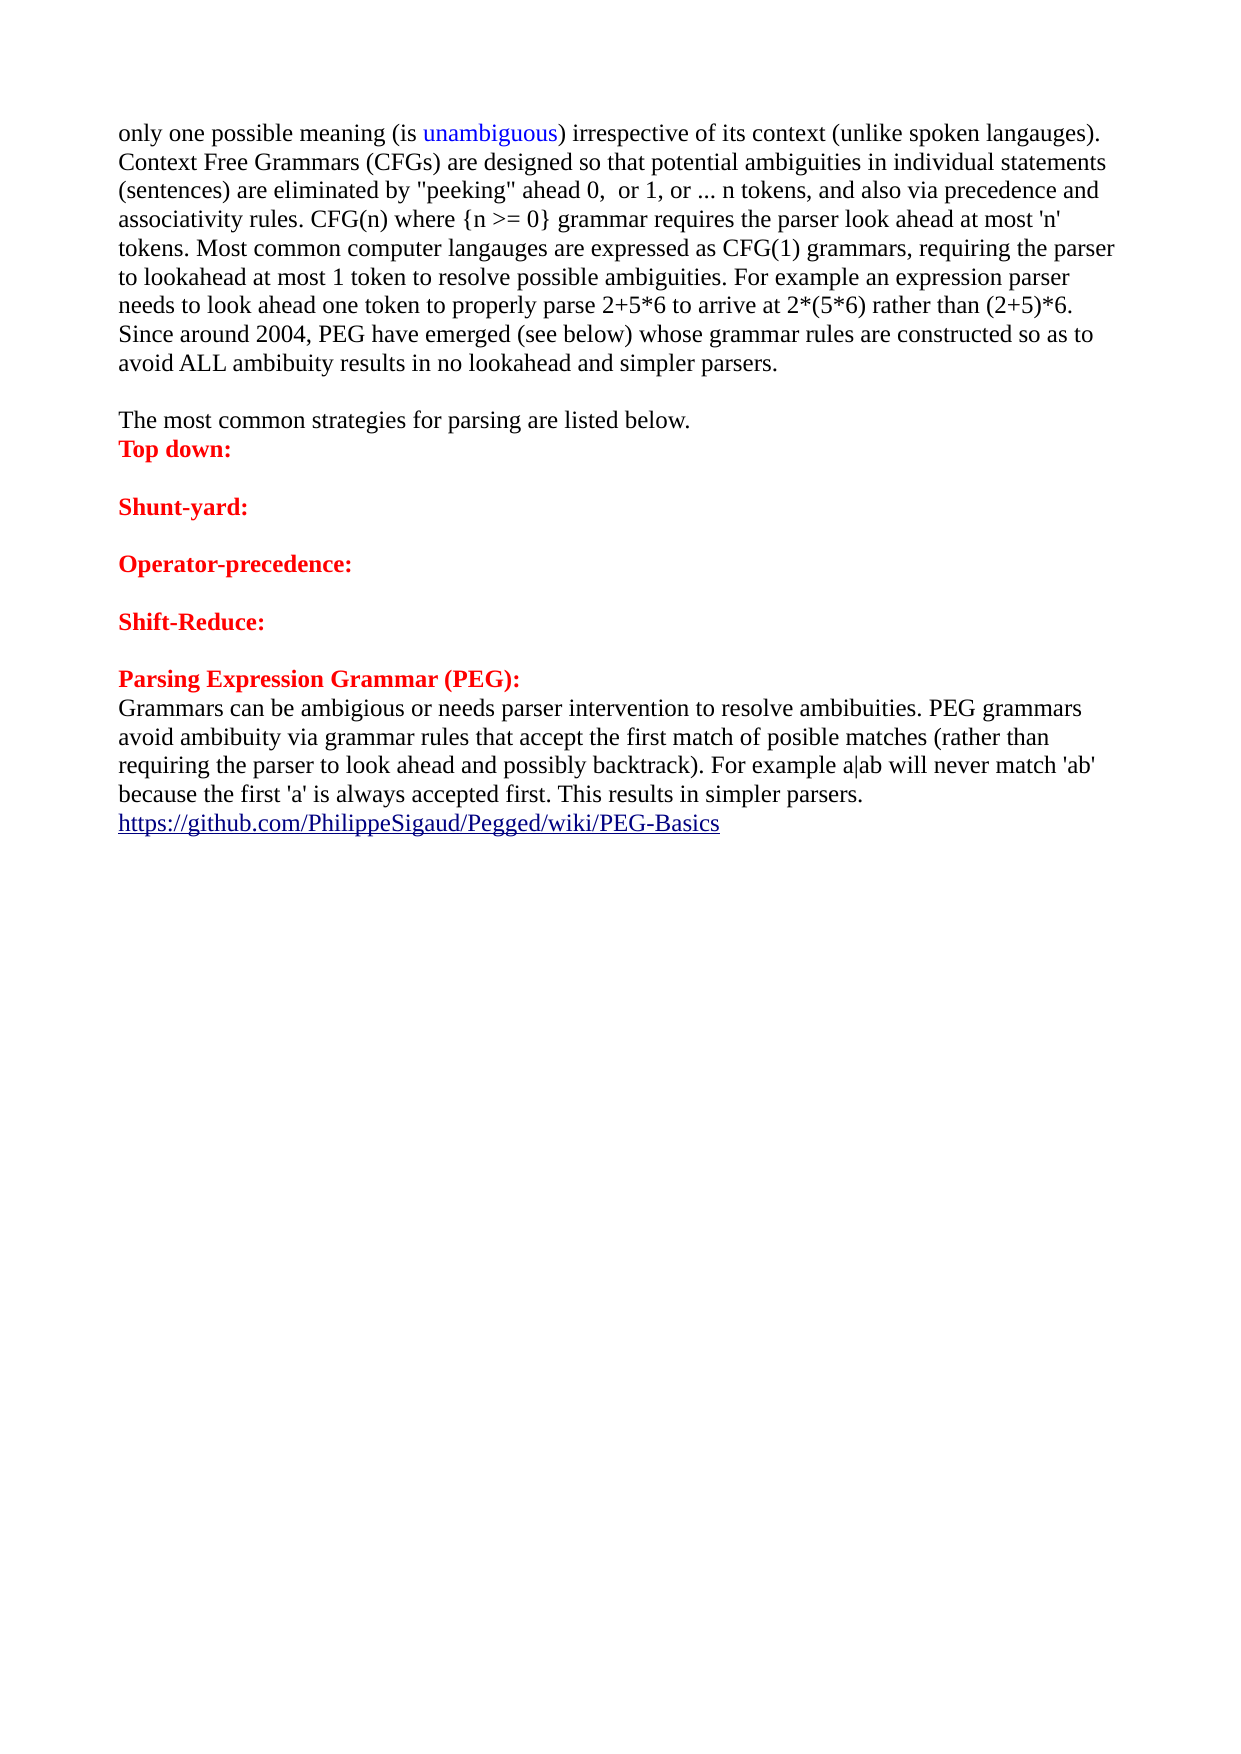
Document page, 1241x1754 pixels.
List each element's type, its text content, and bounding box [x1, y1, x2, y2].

text Top down: [118, 434, 1122, 463]
text The most common strategies for parsing are listed below. [118, 406, 1122, 434]
text only one possible meaning (is unambiguous) irrespective of its context (unlike spoken langauges). Context Free Grammars (CFGs) are designed so that potential ambiguities in individual statements (sentences) are eliminated by "peeking" ahead 0, or 1, or ... n tokens, and also via precedence and associativity rules. CFG(n) where {n >= 0} grammar requires the parser look ahead at most 'n' tokens. Most common computer langauges are expressed as CFG(1) grammars, requiring the parser to lookahead at most 1 token to resolve possible ambiguities. For example an expression parser needs to look ahead one token to properly parse 2+5*6 to arrive at 2*(5*6) rather than (2+5)*6. Since around 2004, PEG have emerged (see below) whose grammar rules are constructed so as to avoid ALL ambibuity results in no lookahead and simpler parsers. [118, 118, 1122, 377]
text Grammars can be ambigious or needs parser intervention to resolve ambibuities. PEG grammars avoid ambibuity via grammar rules that accept the first match of posible matches (rather than requiring the parser to look ahead and possibly backtrack). For example a|ab will never match 'ab' because the first 'a' is always accepted first. This results in simpler parsers. [118, 693, 1122, 808]
text Parsing Expression Grammar (PEG): [118, 664, 1122, 693]
text Shunt-yard: [118, 492, 1122, 521]
text https://github.com/PhilippeSigaud/Pegged/wiki/PEG-Basics [118, 808, 1122, 837]
text Shift-Reduce: [118, 607, 1122, 636]
text Operator-precedence: [118, 549, 1122, 578]
